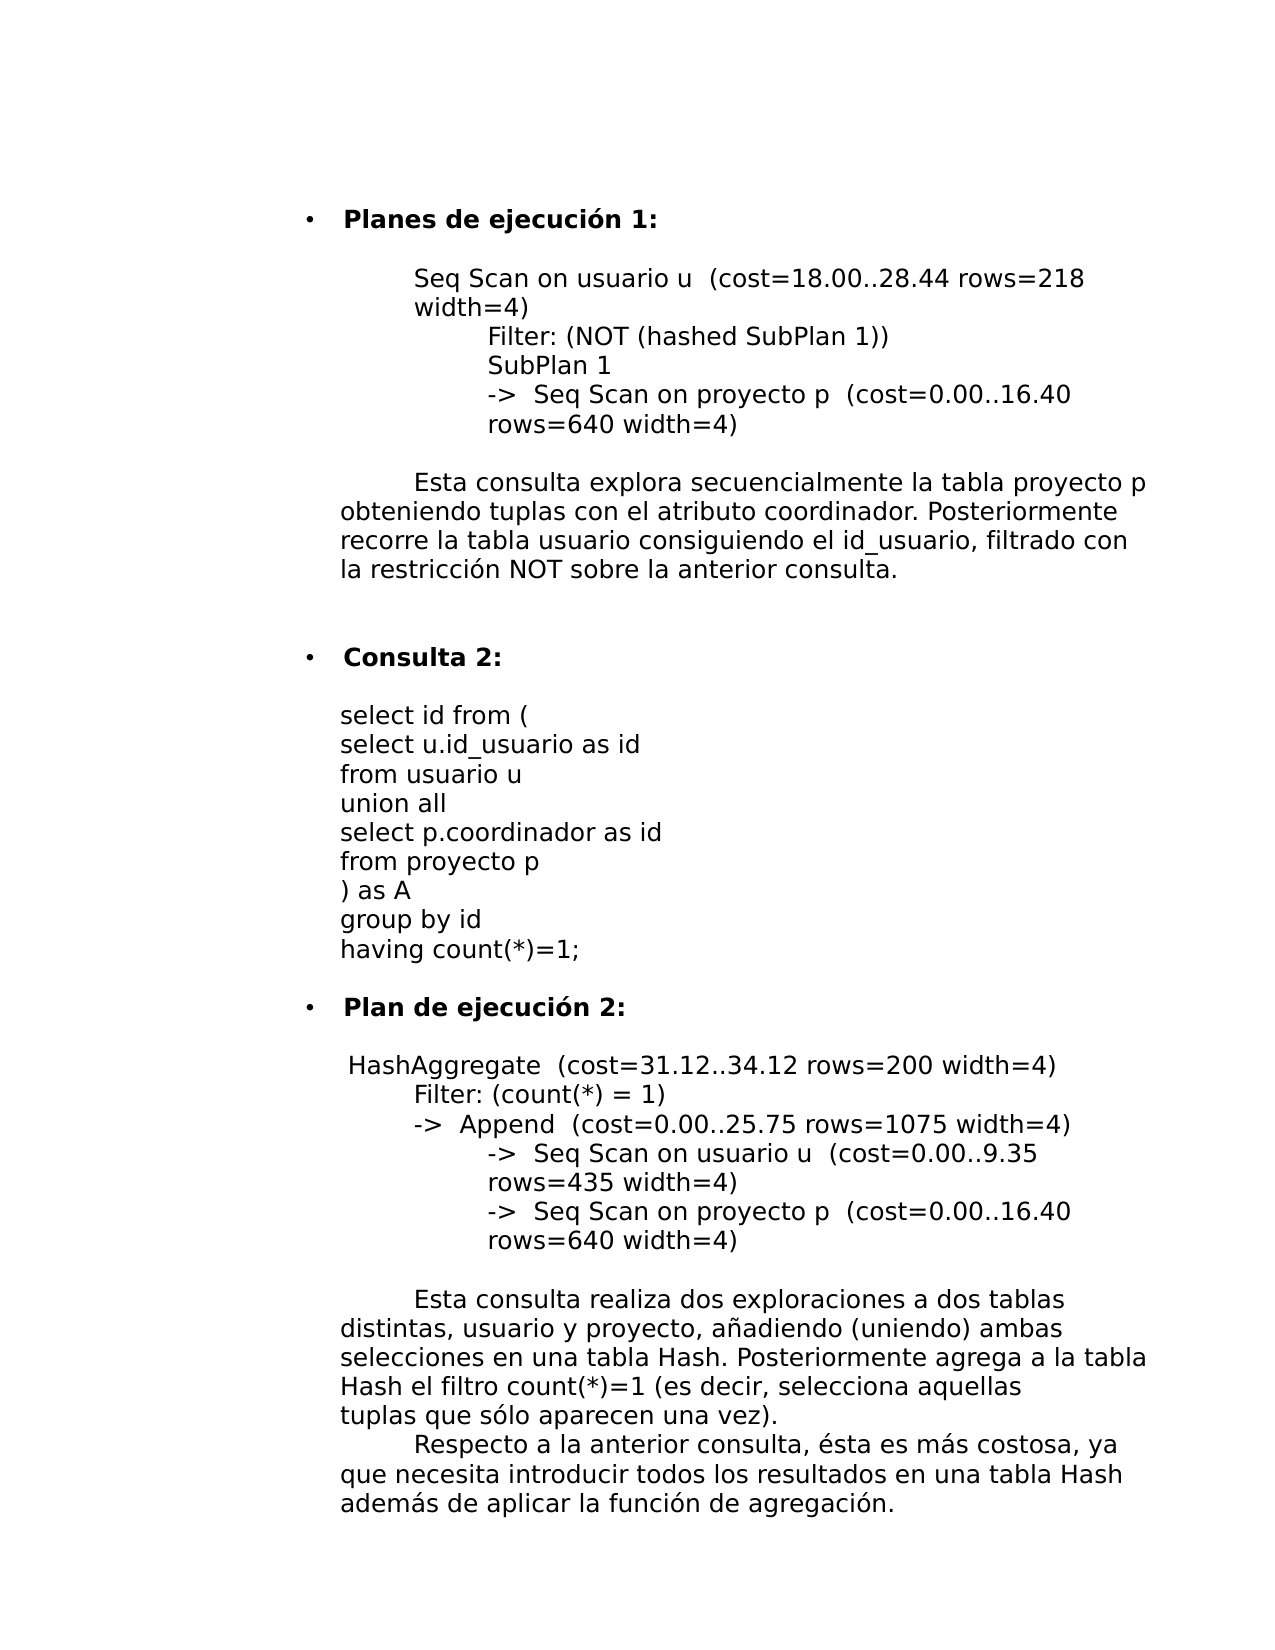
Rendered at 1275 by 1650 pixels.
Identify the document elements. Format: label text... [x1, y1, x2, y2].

text -> Seq Scan on usuario u (cost=0.00..9.35 rows=435 width=4) [118, 1139, 1157, 1197]
text union all [118, 789, 1157, 818]
text from usuario u [118, 760, 1157, 789]
text HashAggregate (cost=31.12..34.12 rows=200 width=4) [118, 1051, 1157, 1081]
text -> Seq Scan on proyecto p (cost=0.00..16.40 rows=640 width=4) [118, 381, 1157, 439]
text select p.coordinador as id [118, 818, 1157, 847]
list Consulta 2: [306, 643, 1157, 672]
list Planes de ejecución 1: [306, 206, 1157, 235]
text from proyecto p [118, 847, 1157, 876]
text Esta consulta realiza dos exploraciones a dos tablas distintas, usuario y proyecto, añadiendo (uniendo) ambas selecciones en una tabla Hash. Posteriormente agrega a la tabla Hash el filtro count(*)=1 (es decir, selecciona aquellas tuplas que sólo aparecen una vez). [118, 1285, 1157, 1431]
text Filter: (NOT (hashed SubPlan 1)) [118, 322, 1157, 351]
text Filter: (count(*) = 1) [118, 1081, 1157, 1110]
text Respecto a la anterior consulta, ésta es más costosa, ya que necesita introducir todos los resultados en una tabla Hash además de aplicar la función de agregación. [118, 1431, 1157, 1518]
text -> Append (cost=0.00..25.75 rows=1075 width=4) [118, 1110, 1157, 1139]
text -> Seq Scan on proyecto p (cost=0.00..16.40 rows=640 width=4) [118, 1197, 1157, 1256]
list Plan de ejecución 2: [306, 993, 1157, 1022]
text select u.id_usuario as id [118, 731, 1157, 760]
text SubPlan 1 [118, 351, 1157, 381]
text ) as A [118, 876, 1157, 906]
text select id from ( [118, 701, 1157, 731]
text having count(*)=1; [118, 935, 1157, 964]
text Seq Scan on usuario u (cost=18.00..28.44 rows=218 width=4) [118, 264, 1157, 322]
text group by id [118, 906, 1157, 935]
text Esta consulta explora secuencialmente la tabla proyecto p obteniendo tuplas con el atributo coordinador. Posteriormente recorre la tabla usuario consiguiendo el id_usuario, filtrado con la restricción NOT sobre la anterior consulta. [118, 468, 1157, 585]
